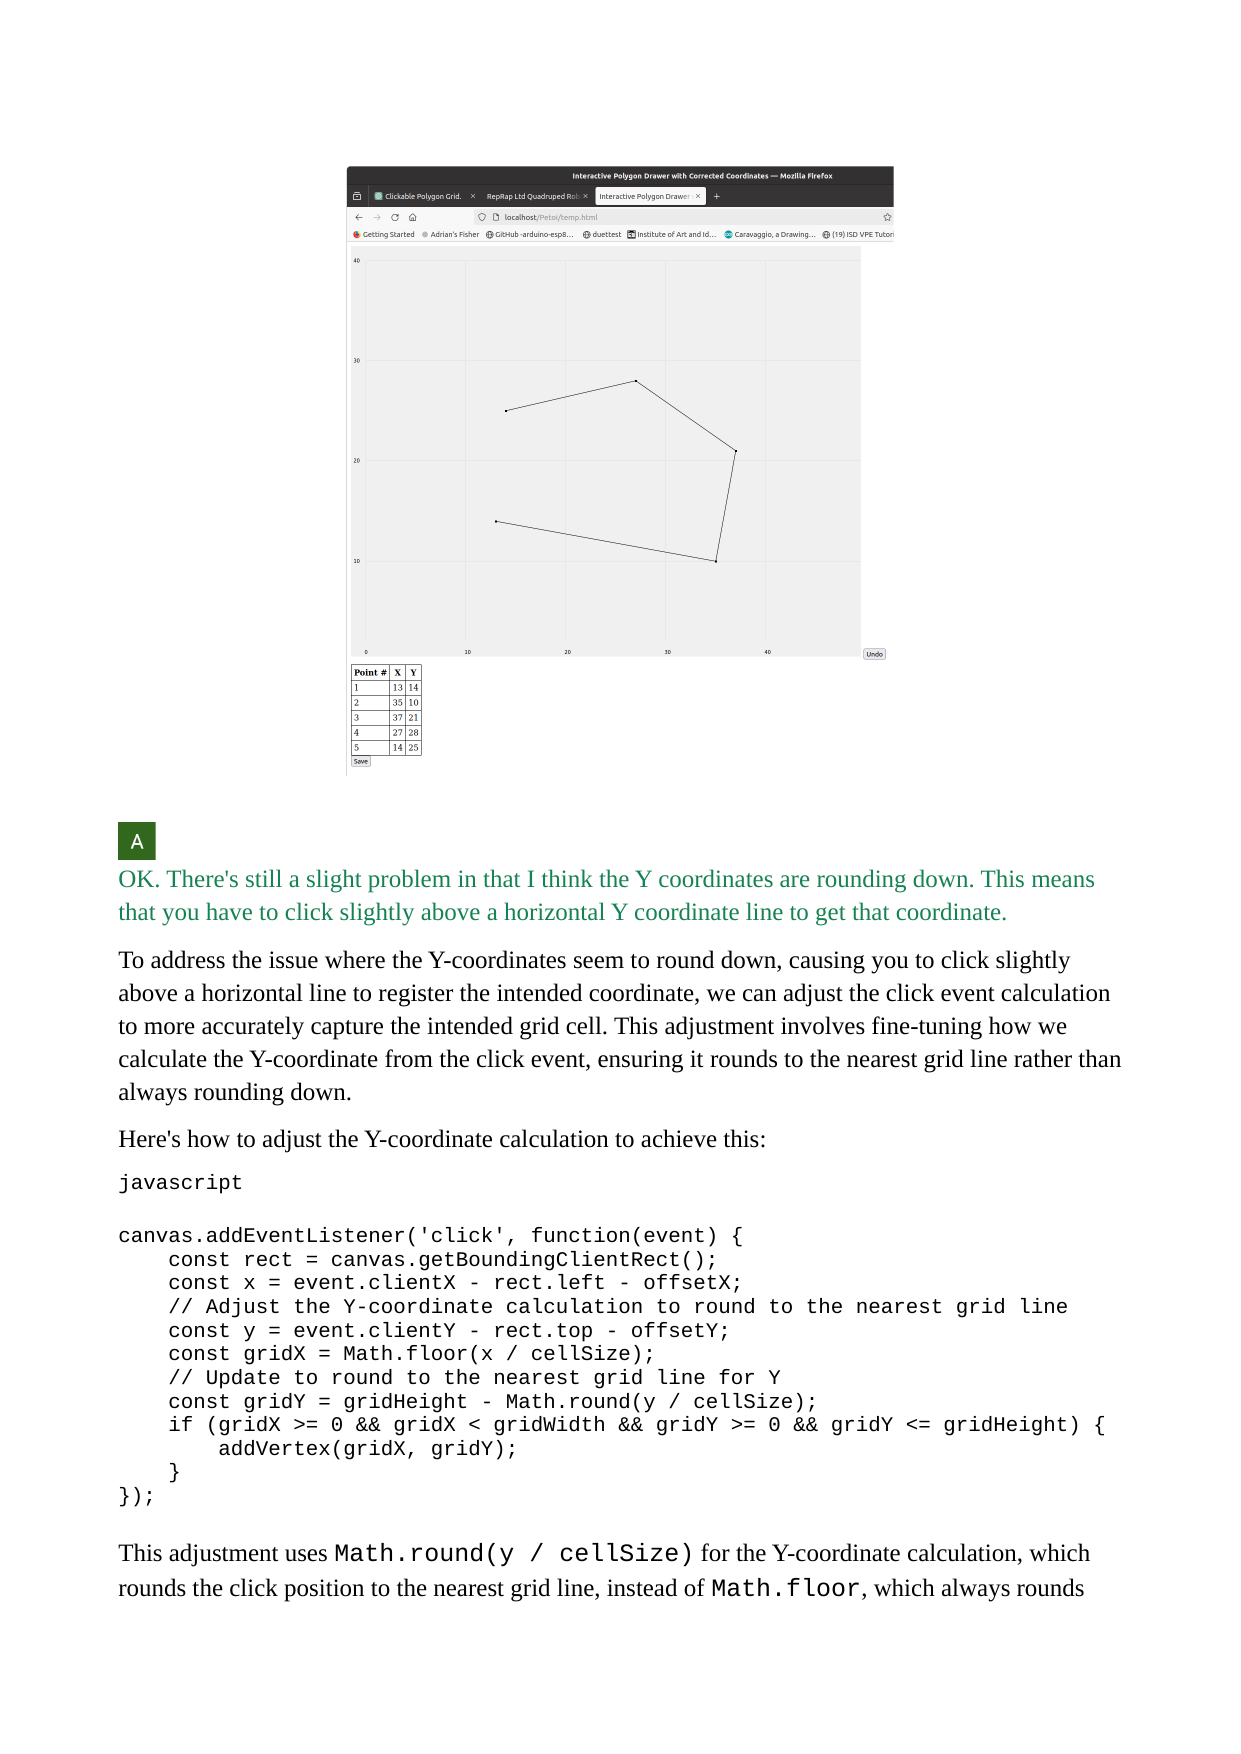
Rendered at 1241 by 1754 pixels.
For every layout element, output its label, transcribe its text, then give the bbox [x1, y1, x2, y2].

text const y = event.clientY - rect.top - offsetY; [118, 1320, 1122, 1343]
text To address the issue where the Y-coordinates seem to round down, causing you to click slightly above a horizontal line to register the intended coordinate, we can adjust the click event calculation to more accurately capture the intended grid cell. This adjustment involves fine-tuning how we calculate the Y-coordinate from the click event, ensuring it rounds to the nearest grid line rather than always rounding down. [118, 945, 1122, 1106]
text const gridY = gridHeight - Math.round(y / cellSize); [118, 1391, 1122, 1414]
text const x = event.clientX - rect.left - offsetX; [118, 1272, 1122, 1296]
text canvas.addEventListener('click', function(event) { [118, 1225, 1122, 1249]
text if (gridX >= 0 && gridX < gridWidth && gridY >= 0 && gridY <= gridHeight) { [118, 1414, 1122, 1438]
text OK. There's still a slight problem in that I think the Y coordinates are rounding down. This means that you have to click slightly above a horizontal Y coordinate line to get that coordinate. [118, 864, 1122, 926]
picture [346, 165, 894, 776]
text addVertex(gridX, gridY); [118, 1438, 1122, 1462]
text This adjustment uses Math.round(y / cellSize) for the Y-coordinate calculation, which rounds the click position to the nearest grid line, instead of Math.floor, which always rounds [118, 1538, 1122, 1604]
picture [118, 822, 156, 860]
text }); [118, 1485, 1122, 1509]
text javascript [118, 1172, 1122, 1196]
text // Update to round to the nearest grid line for Y [118, 1367, 1122, 1391]
text const rect = canvas.getBoundingClientRect(); [118, 1249, 1122, 1272]
text Here's how to adjust the Y-coordinate calculation to achieve this: [118, 1124, 1122, 1153]
text const gridX = Math.floor(x / cellSize); [118, 1343, 1122, 1367]
text } [118, 1462, 1122, 1485]
text // Adjust the Y-coordinate calculation to round to the nearest grid line [118, 1296, 1122, 1320]
